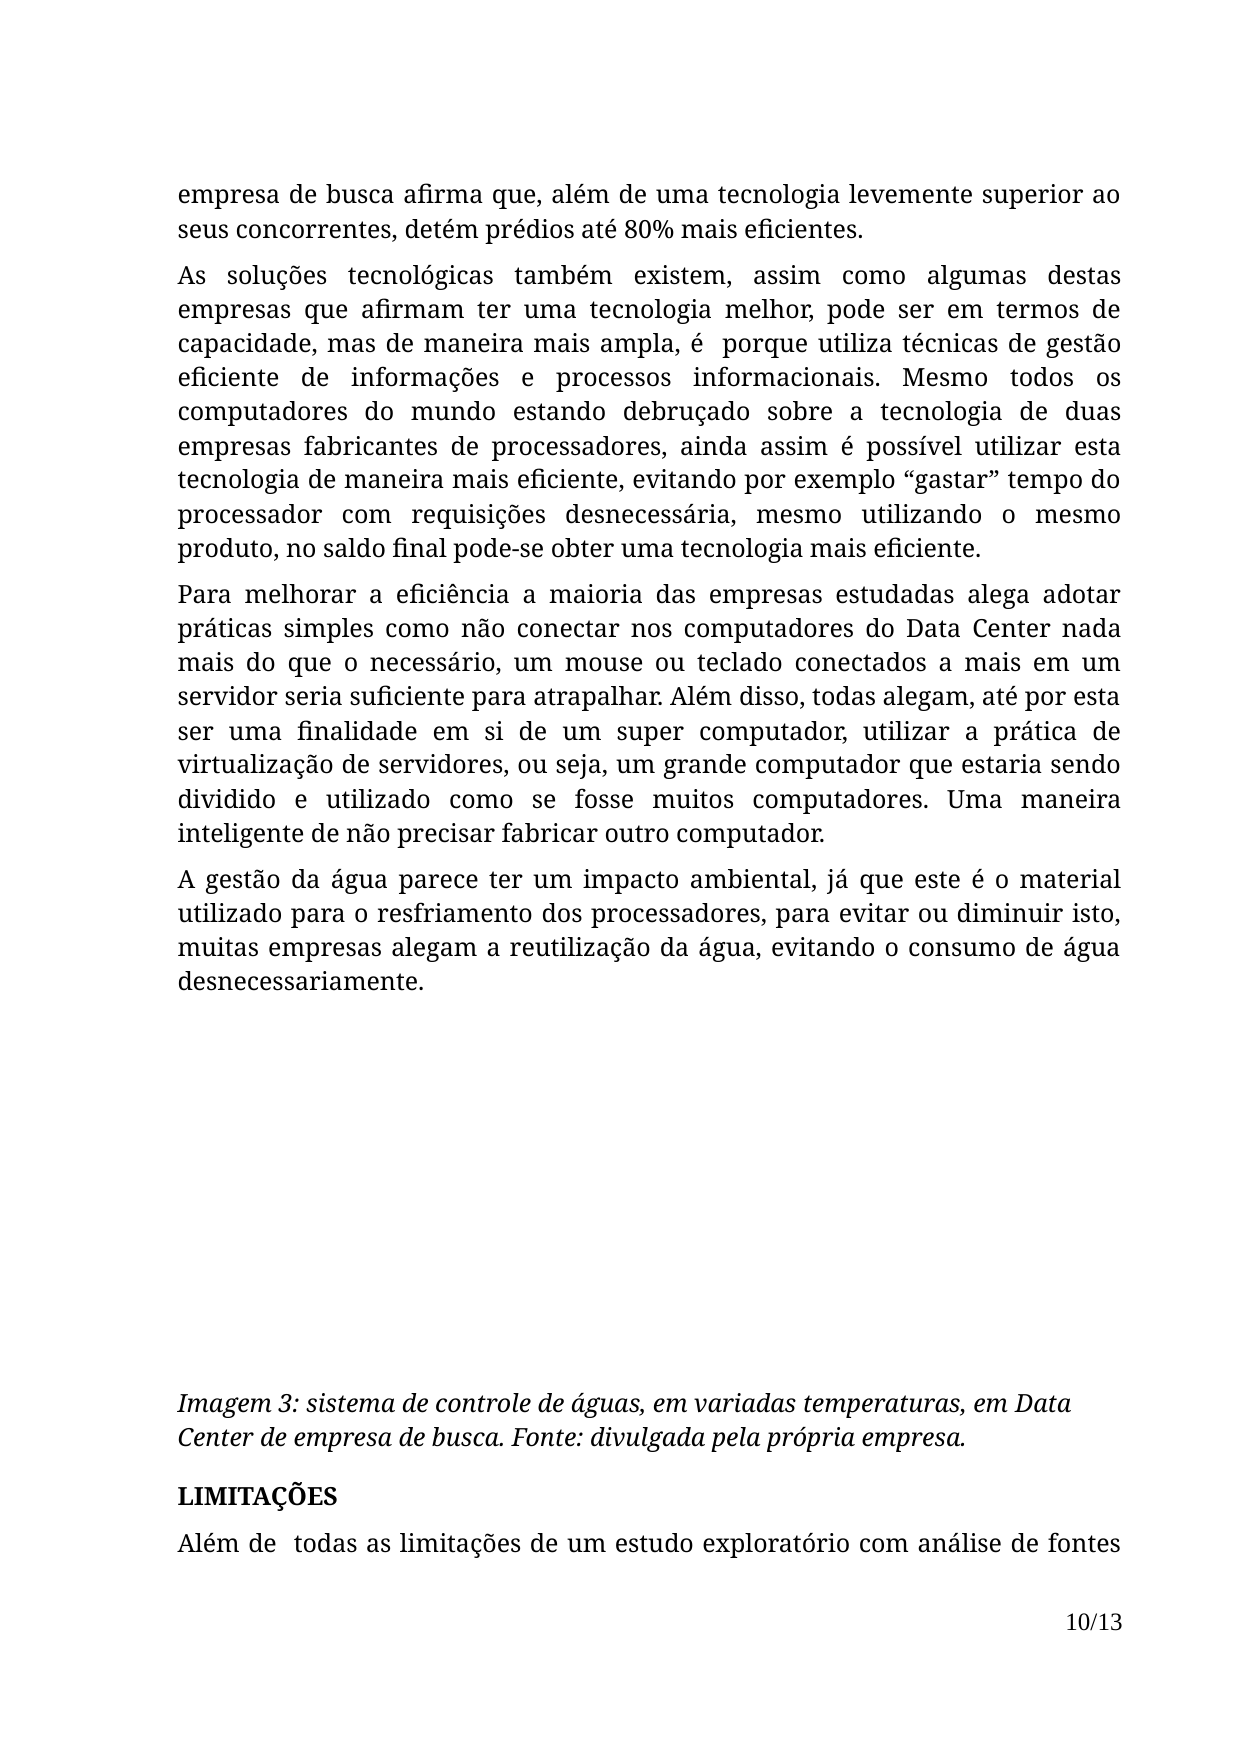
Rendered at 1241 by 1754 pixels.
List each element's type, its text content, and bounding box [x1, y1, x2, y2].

text empresa de busca afirma que, além de uma tecnologia levemente superior ao seus concorrentes, detém prédios até 80% mais eficientes. [177, 177, 1122, 245]
text As soluções tecnológicas também existem, assim como algumas destas empresas que afirmam ter uma tecnologia melhor, pode ser em termos de capacidade, mas de maneira mais ampla, é porque utiliza técnicas de gestão eficiente de informações e processos informacionais. Mesmo todos os computadores do mundo estando debruçado sobre a tecnologia de duas empresas fabricantes de processadores, ainda assim é possível utilizar esta tecnologia de maneira mais eficiente, evitando por exemplo “gastar” tempo do processador com requisições desnecessária, mesmo utilizando o mesmo produto, no saldo final pode-se obter uma tecnologia mais eficiente. [177, 258, 1122, 564]
text Além de todas as limitações de um estudo exploratório com análise de fontes [177, 1525, 1122, 1559]
subtitle Limitações [177, 1479, 1122, 1513]
text Para melhorar a eficiência a maioria das empresas estudadas alega adotar práticas simples como não conectar nos computadores do Data Center nada mais do que o necessário, um mouse ou teclado conectados a mais em um servidor seria suficiente para atrapalhar. Além disso, todas alegam, até por esta ser uma finalidade em si de um super computador, utilizar a prática de virtualização de servidores, ou seja, um grande computador que estaria sendo dividido e utilizado como se fosse muitos computadores. Uma maneira inteligente de não precisar fabricar outro computador. [177, 577, 1122, 849]
text A gestão da água parece ter um impacto ambiental, já que este é o material utilizado para o resfriamento dos processadores, para evitar ou diminuir isto, muitas empresas alegam a reutilização da água, evitando o consumo de água desnecessariamente. [177, 862, 1122, 998]
text Imagem 3: sistema de controle de águas, em variadas temperaturas, em Data Center de empresa de busca. Fonte: divulgada pela própria empresa. [177, 1023, 1122, 1454]
